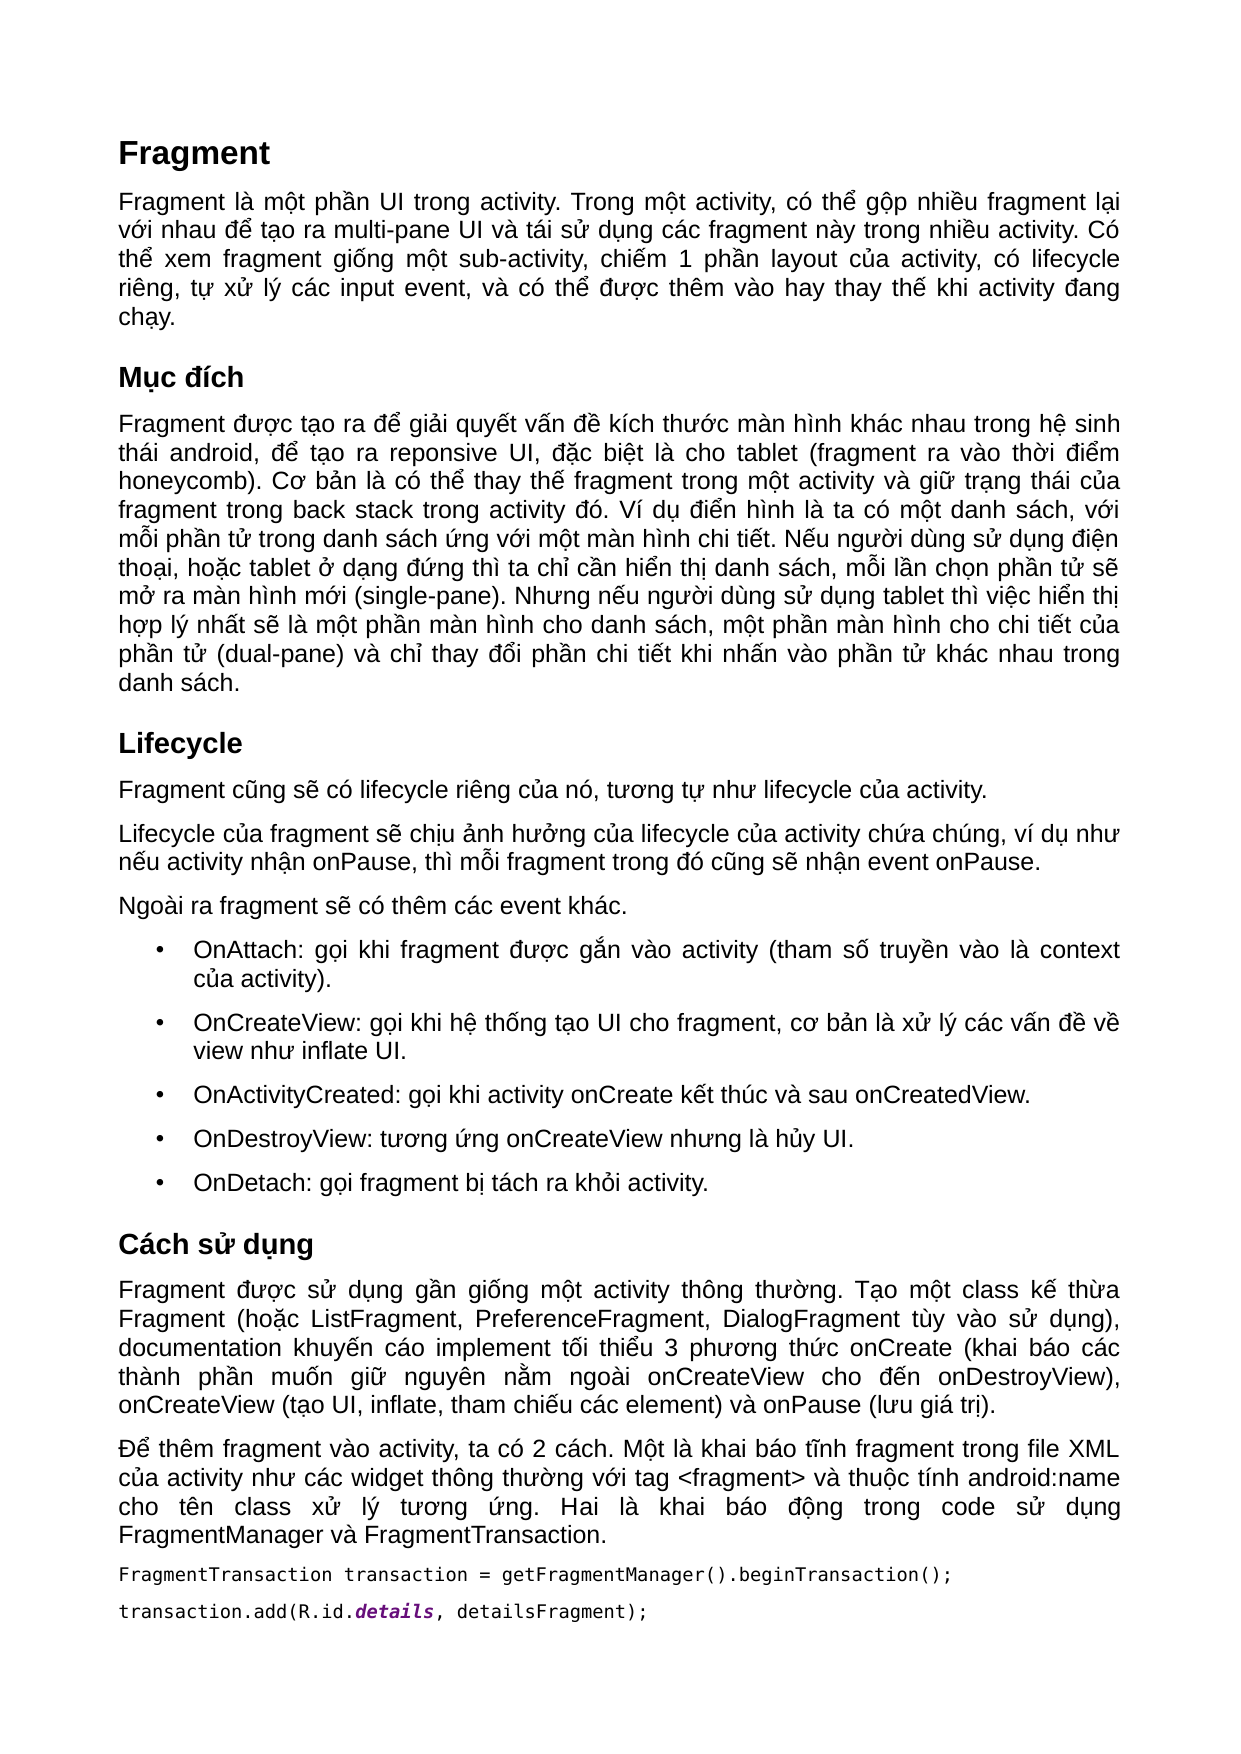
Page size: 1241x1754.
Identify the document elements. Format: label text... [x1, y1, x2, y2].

text Fragment là một phần UI trong activity. Trong một activity, có thể gộp nhiều fragment lại với nhau để tạo ra multi-pane UI và tái sử dụng các fragment này trong nhiều activity. Có thể xem fragment giống một sub-activity, chiếm 1 phần layout của activity, có lifecycle riêng, tự xử lý các input event, và có thể được thêm vào hay thay thế khi activity đang chạy. [118, 187, 1122, 330]
text Để thêm fragment vào activity, ta có 2 cách. Một là khai báo tĩnh fragment trong file XML của activity như các widget thông thường với tag <fragment> và thuộc tính android:name cho tên class xử lý tương ứng. Hai là khai báo động trong code sử dụng FragmentManager và FragmentTransaction. [118, 1434, 1122, 1549]
text FragmentTransaction transaction = getFragmentManager().beginTransaction(); [118, 1564, 1122, 1586]
text Fragment cũng sẽ có lifecycle riêng của nó, tương tự như lifecycle của activity. [118, 775, 1122, 804]
list OnActivityCreated: gọi khi activity onCreate kết thúc và sau onCreatedView. [156, 1080, 1122, 1109]
list OnDestroyView: tương ứng onCreateView nhưng là hủy UI. [156, 1124, 1122, 1153]
text Cách sử dụng [118, 1227, 1122, 1260]
text Mục đích [118, 360, 1122, 394]
text Ngoài ra fragment sẽ có thêm các event khác. [118, 891, 1122, 920]
text Fragment [118, 133, 1122, 172]
text Fragment được sử dụng gần giống một activity thông thường. Tạo một class kế thừa Fragment (hoặc ListFragment, PreferenceFragment, DialogFragment tùy vào sử dụng), documentation khuyến cáo implement tối thiểu 3 phương thức onCreate (khai báo các thành phần muốn giữ nguyên nằm ngoài onCreateView cho đến onDestroyView), onCreateView (tạo UI, inflate, tham chiếu các element) và onPause (lưu giá trị). [118, 1275, 1122, 1419]
text transaction.add(R.id.details, detailsFragment); [118, 1601, 1122, 1623]
list OnCreateView: gọi khi hệ thống tạo UI cho fragment, cơ bản là xử lý các vấn đề về view như inflate UI. [156, 1007, 1122, 1065]
list OnAttach: gọi khi fragment được gắn vào activity (tham số truyền vào là context của activity). [156, 935, 1122, 992]
text Lifecycle [118, 726, 1122, 760]
text Lifecycle của fragment sẽ chịu ảnh hưởng của lifecycle của activity chứa chúng, ví dụ như nếu activity nhận onPause, thì mỗi fragment trong đó cũng sẽ nhận event onPause. [118, 819, 1122, 876]
text Fragment được tạo ra để giải quyết vấn đề kích thước màn hình khác nhau trong hệ sinh thái android, để tạo ra reponsive UI, đặc biệt là cho tablet (fragment ra vào thời điểm honeycomb). Cơ bản là có thể thay thế fragment trong một activity và giữ trạng thái của fragment trong back stack trong activity đó. Ví dụ điển hình là ta có một danh sách, với mỗi phần tử trong danh sách ứng với một màn hình chi tiết. Nếu người dùng sử dụng điện thoại, hoặc tablet ở dạng đứng thì ta chỉ cần hiển thị danh sách, mỗi lần chọn phần tử sẽ mở ra màn hình mới (single-pane). Nhưng nếu người dùng sử dụng tablet thì việc hiển thị hợp lý nhất sẽ là một phần màn hình cho danh sách, một phần màn hình cho chi tiết của phần tử (dual-pane) và chỉ thay đổi phần chi tiết khi nhấn vào phần tử khác nhau trong danh sách. [118, 409, 1122, 696]
list OnDetach: gọi fragment bị tách ra khỏi activity. [156, 1168, 1122, 1197]
